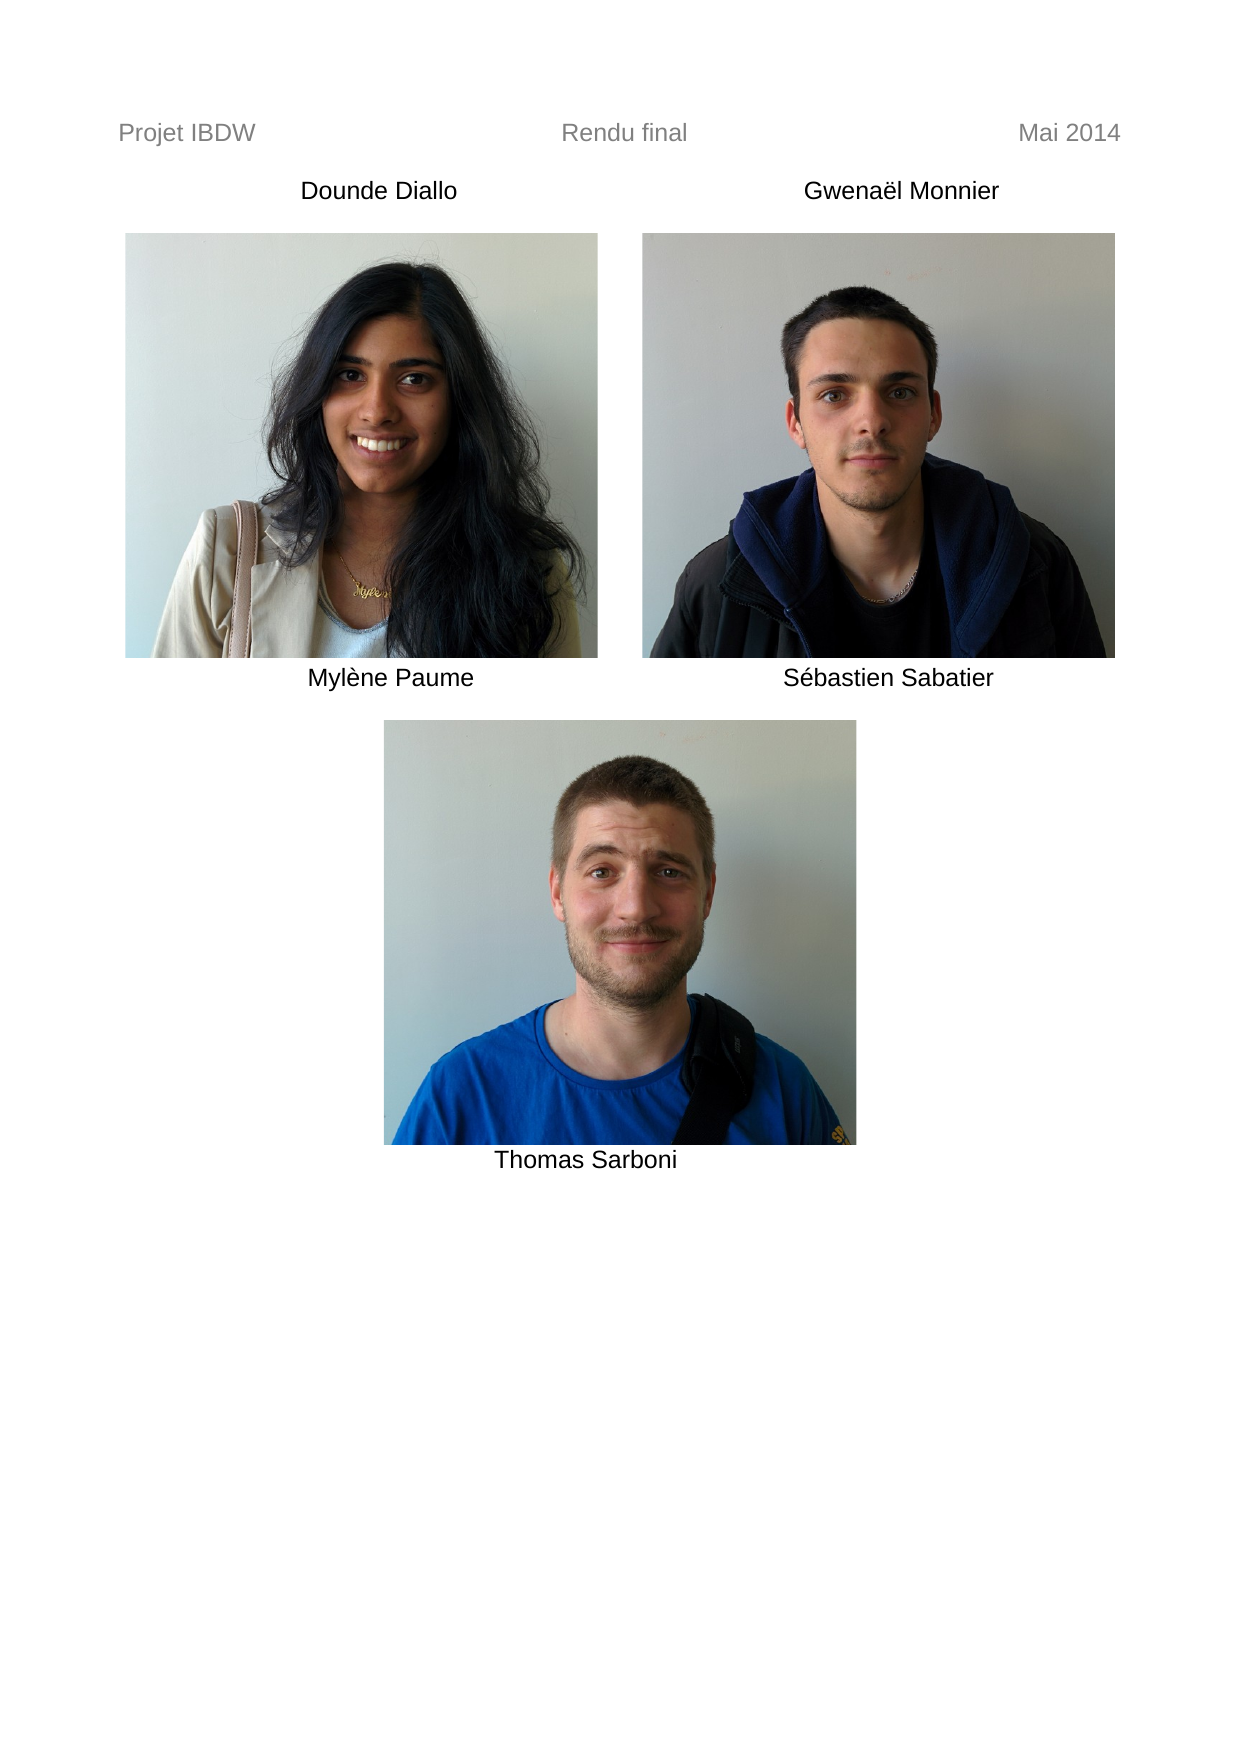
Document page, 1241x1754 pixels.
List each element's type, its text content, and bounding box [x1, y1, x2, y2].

picture [642, 233, 1115, 658]
text Thomas Sarboni [118, 1145, 1122, 1173]
text Mylène Paume Sébastien Sabatier [118, 663, 1122, 692]
picture [125, 233, 598, 658]
text Dounde Diallo Gwenaël Monnier [118, 176, 1122, 205]
picture [383, 720, 857, 1145]
